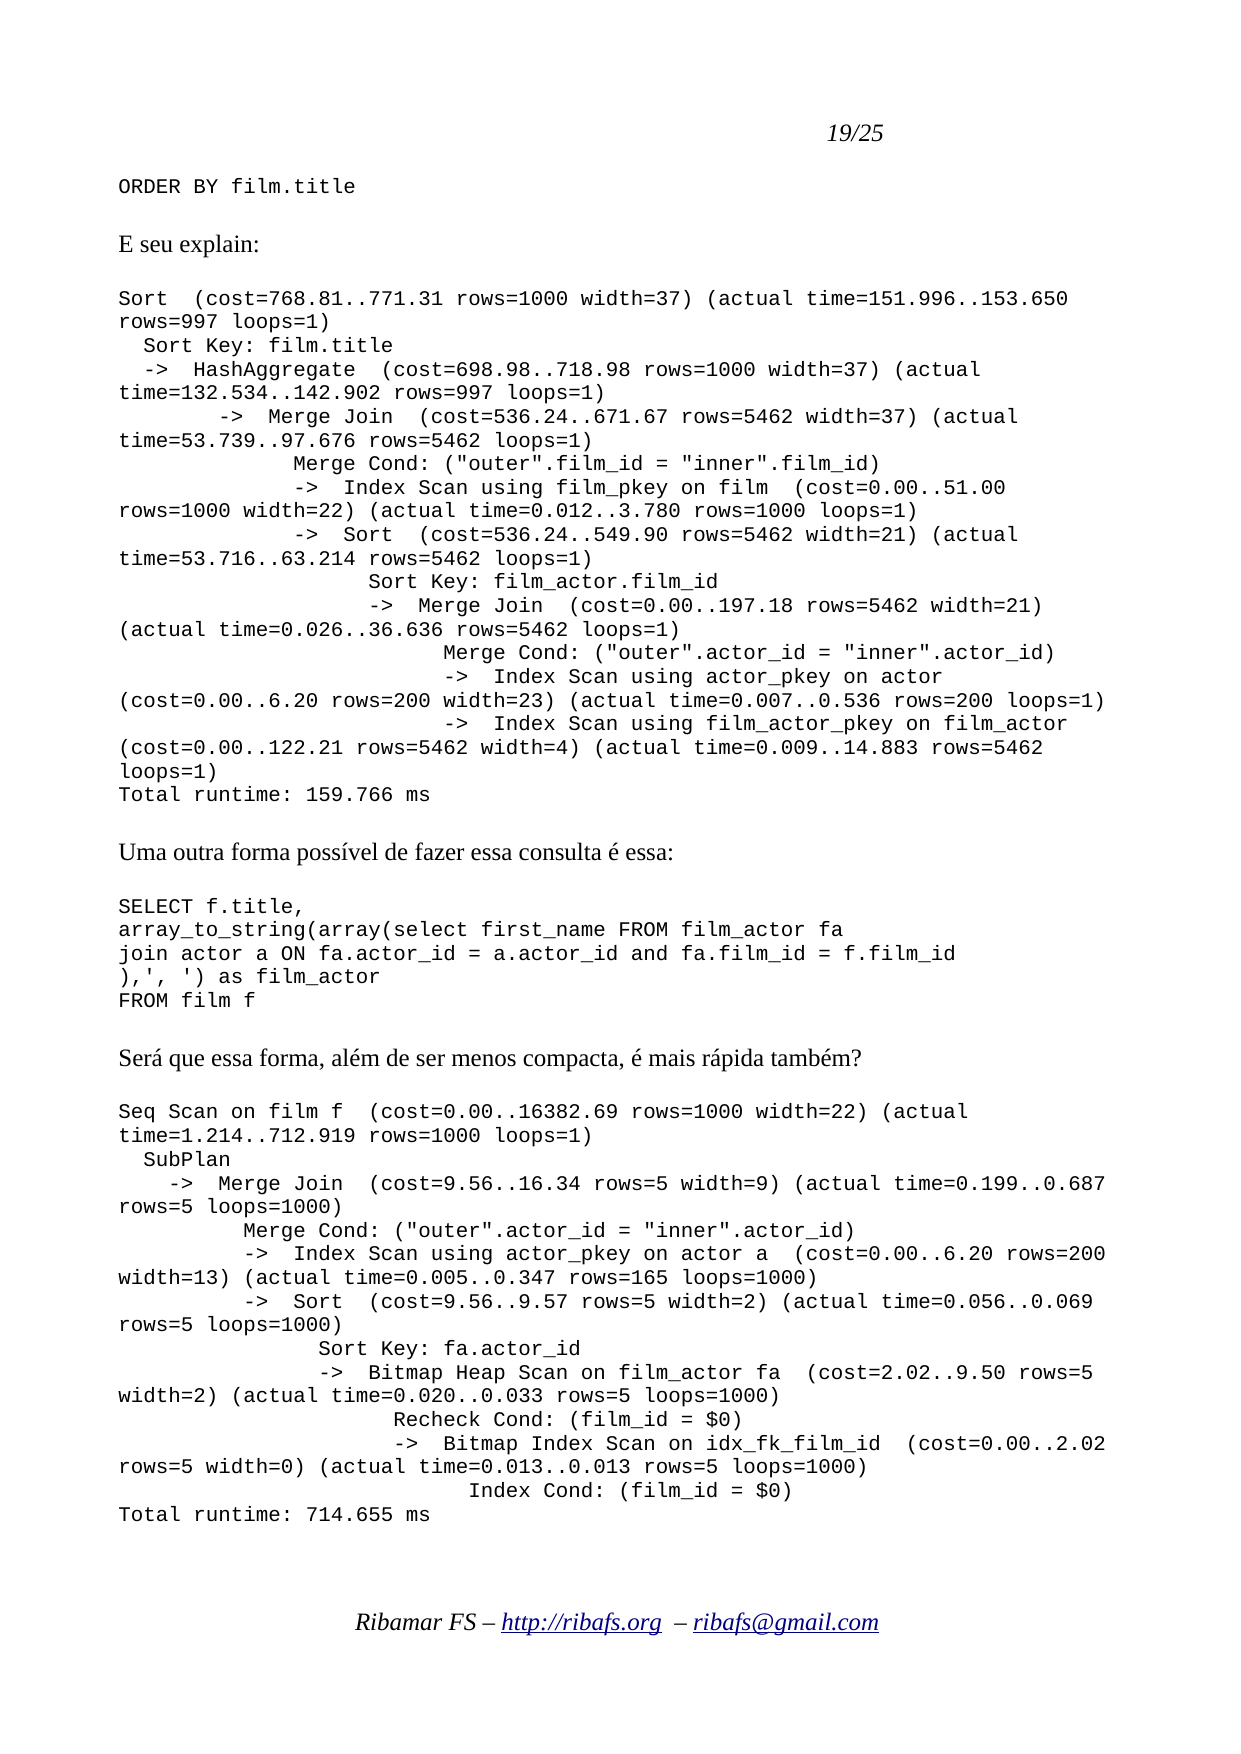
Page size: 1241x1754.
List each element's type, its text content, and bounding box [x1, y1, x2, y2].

text -> Index Scan using actor_pkey on actor a (cost=0.00..6.20 rows=200 width=13) (actual time=0.005..0.347 rows=165 loops=1000) [118, 1243, 1122, 1291]
text -> Bitmap Heap Scan on film_actor fa (cost=2.02..9.50 rows=5 width=2) (actual time=0.020..0.033 rows=5 loops=1000) [118, 1362, 1122, 1409]
text Total runtime: 714.655 ms [118, 1503, 1122, 1527]
text array_to_string(array(select first_name FROM film_actor fa [118, 919, 1122, 943]
text E seu explain: [118, 229, 1122, 258]
text Sort Key: film.title [118, 335, 1122, 359]
text SubPlan [118, 1149, 1122, 1172]
text Sort Key: film_actor.film_id [118, 571, 1122, 595]
text -> Index Scan using film_pkey on film (cost=0.00..51.00 rows=1000 width=22) (actual time=0.012..3.780 rows=1000 loops=1) [118, 477, 1122, 524]
text -> Merge Join (cost=0.00..197.18 rows=5462 width=21) (actual time=0.026..36.636 rows=5462 loops=1) [118, 595, 1122, 642]
text Uma outra forma possível de fazer essa consulta é essa: [118, 837, 1122, 866]
text -> Sort (cost=9.56..9.57 rows=5 width=2) (actual time=0.056..0.069 rows=5 loops=1000) [118, 1291, 1122, 1338]
text ),', ') as film_actor [118, 967, 1122, 990]
text -> Merge Join (cost=9.56..16.34 rows=5 width=9) (actual time=0.199..0.687 rows=5 loops=1000) [118, 1172, 1122, 1220]
text Merge Cond: ("outer".actor_id = "inner".actor_id) [118, 642, 1122, 666]
text ORDER BY film.title [118, 176, 1122, 200]
text Merge Cond: ("outer".film_id = "inner".film_id) [118, 453, 1122, 477]
text -> Bitmap Index Scan on idx_fk_film_id (cost=0.00..2.02 rows=5 width=0) (actual time=0.013..0.013 rows=5 loops=1000) [118, 1433, 1122, 1480]
text SELECT f.title, [118, 896, 1122, 919]
text Sort (cost=768.81..771.31 rows=1000 width=37) (actual time=151.996..153.650 rows=997 loops=1) [118, 288, 1122, 335]
text -> Merge Join (cost=536.24..671.67 rows=5462 width=37) (actual time=53.739..97.676 rows=5462 loops=1) [118, 406, 1122, 453]
text Será que essa forma, além de ser menos compacta, é mais rápida também? [118, 1043, 1122, 1072]
text Seq Scan on film f (cost=0.00..16382.69 rows=1000 width=22) (actual time=1.214..712.919 rows=1000 loops=1) [118, 1102, 1122, 1149]
text Merge Cond: ("outer".actor_id = "inner".actor_id) [118, 1220, 1122, 1243]
text -> Index Scan using film_actor_pkey on film_actor (cost=0.00..122.21 rows=5462 width=4) (actual time=0.009..14.883 rows=5462 loops=1) [118, 713, 1122, 784]
text FROM film f [118, 990, 1122, 1014]
text join actor a ON fa.actor_id = a.actor_id and fa.film_id = f.film_id [118, 943, 1122, 967]
text -> Index Scan using actor_pkey on actor (cost=0.00..6.20 rows=200 width=23) (actual time=0.007..0.536 rows=200 loops=1) [118, 666, 1122, 713]
text Recheck Cond: (film_id = $0) [118, 1409, 1122, 1433]
text Total runtime: 159.766 ms [118, 784, 1122, 808]
text Index Cond: (film_id = $0) [118, 1480, 1122, 1503]
text -> Sort (cost=536.24..549.90 rows=5462 width=21) (actual time=53.716..63.214 rows=5462 loops=1) [118, 524, 1122, 571]
text -> HashAggregate (cost=698.98..718.98 rows=1000 width=37) (actual time=132.534..142.902 rows=997 loops=1) [118, 359, 1122, 406]
text Sort Key: fa.actor_id [118, 1338, 1122, 1362]
